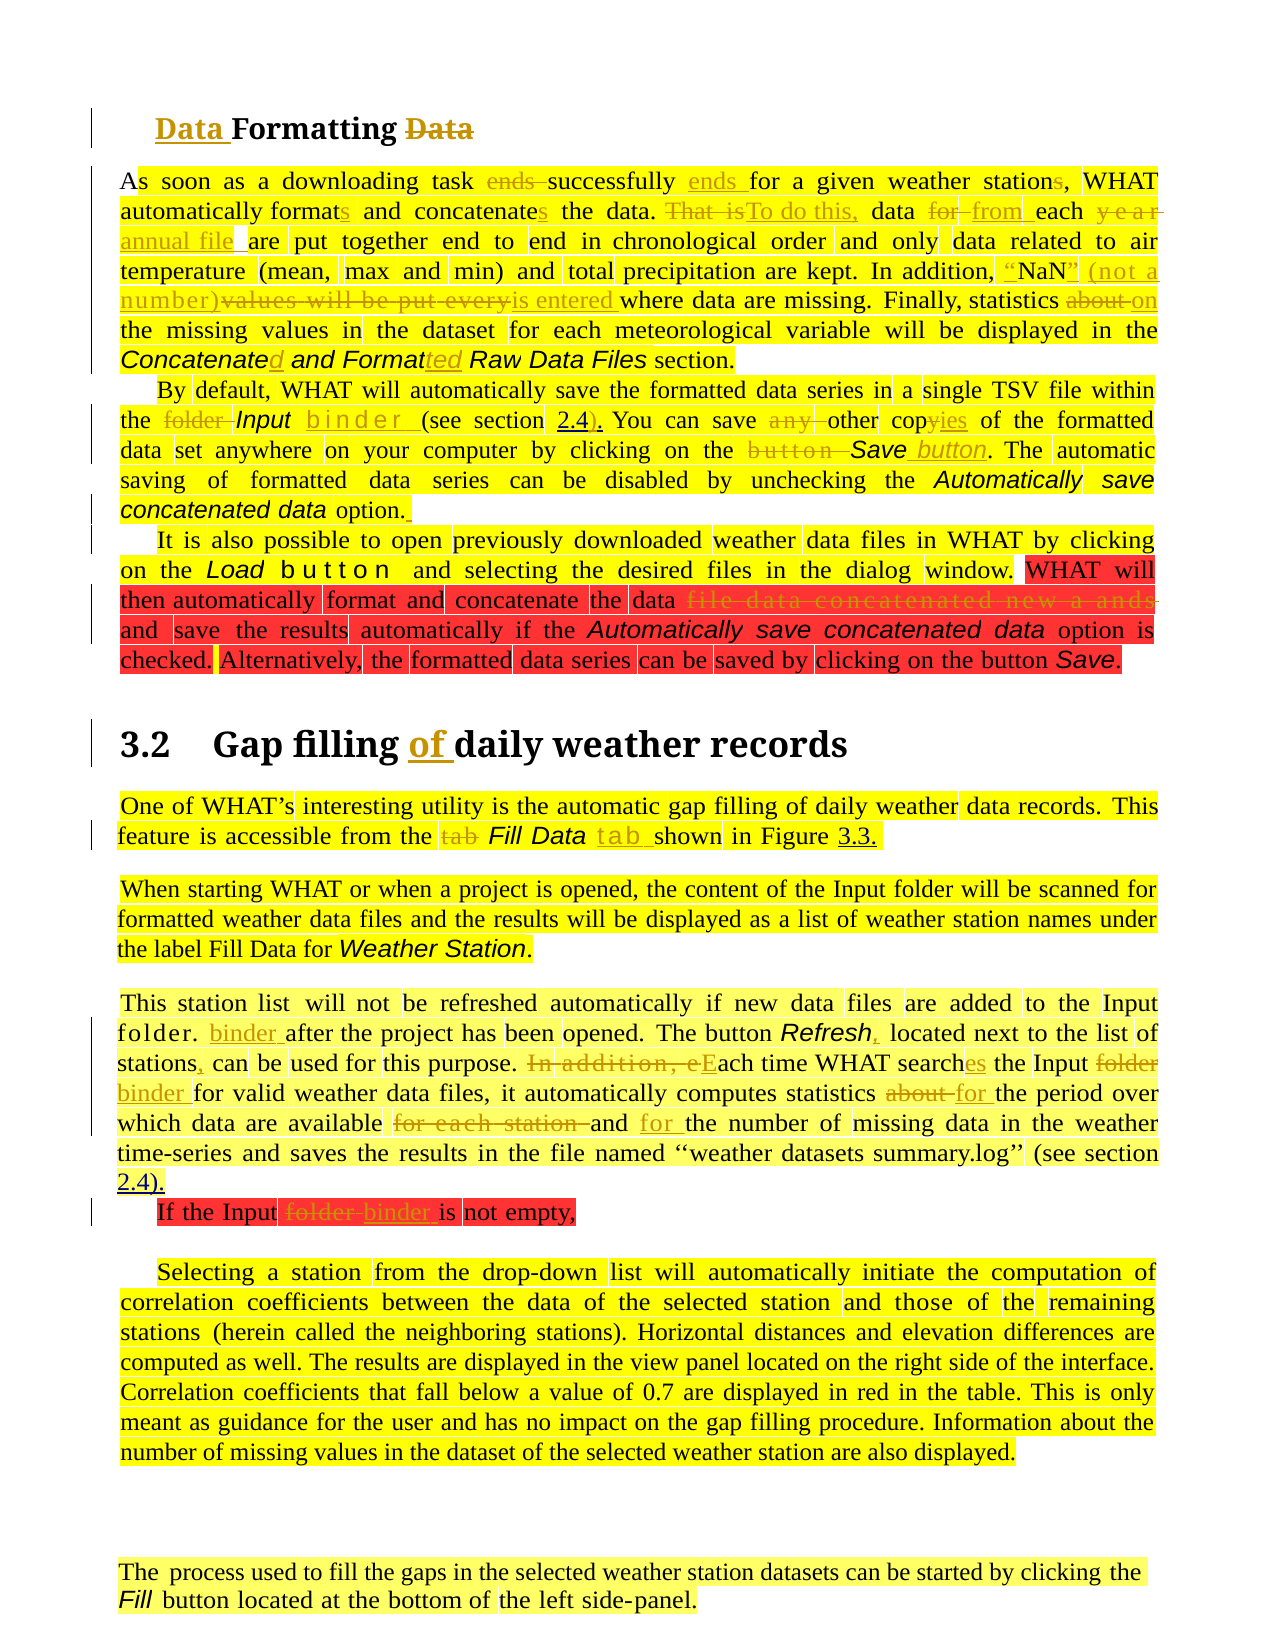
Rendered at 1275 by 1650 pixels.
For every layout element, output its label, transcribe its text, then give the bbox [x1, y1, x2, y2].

text One of WHAT’s interesting utility is the automatic gap filling of daily weather data records. This feature is accessible from the Fill Data tab shown in Figure 3.3. [117, 791, 1158, 850]
text Selecting a station from the drop-down list will automatically initiate the computation of correlation coefficients between the data of the selected station and those of the remaining stations (herein called the neighboring stations). Horizontal distances and elevation differences are computed as well. The results are displayed in the view panel located on the right side of the interface. Correlation coefficients that fall below a value of 0.7 are displayed in red in the table. This is only meant as guidance for the user and has no impact on the gap filling procedure. Information about the number of missing values in the dataset of the selected weather station are also displayed. [120, 1257, 1156, 1466]
text By default, WHAT will automatically save the formatted data series in a single TSV file within the Input binder (see section 2.4). You can save other copies of the formatted data set anywhere on your computer by clicking on the Save button. The automatic saving of formatted data series can be disabled by unchecking the Automatically save concatenated data option. It is also possible to open previously downloaded weather data files in WHAT by clicking on the Load button and selecting the desired files in the dialog window. WHAT will then automatically format and concatenate the data and save the results automatically if the Automatically save concatenated data option is checked. Alternatively, the formatted data series can be saved by clicking on the button Save. [120, 375, 1155, 524]
text If the Input binder is not empty, [120, 1197, 1156, 1226]
text This station list will not be refreshed automatically if new data files are added to the Input folder. binder after the project has been opened. The button Refresh, located next to the list of stations, can be used for this purpose. Each time WHAT searches the Input binder for valid weather data files, it automatically computes statistics for the period over which data are available and for the number of missing data in the weather time-series and saves the results in the file named ‘‘weather datasets summary.log’’ (see section 2.4). [117, 988, 1158, 1196]
text The process used to fill the gaps in the selected weather station datasets can be started by clicking the Fill button located at the bottom of the left side-panel. [118, 1557, 1169, 1614]
text When starting WHAT or when a project is opened, the content of the Input folder will be scanned for formatted weather data files and the results will be displayed as a list of weather station names under the label Fill Data for Weather Station. [117, 874, 1158, 963]
list Gap filling of daily weather records [120, 719, 1169, 767]
text As soon as a downloading task successfully ends for a given weather station, WHAT automatically formats and concatenates the data. To do this, data from each annual file are put together end to end in chronological order and only data related to air temperature (mean, max and min) and total precipitation are kept. In addition, “NaN” (not a number)is entered where data are missing. Finally, statistics on the missing values in the dataset for each meteorological variable will be displayed in the Concatenated and Formatted Raw Data Files section. [119, 166, 1158, 374]
text Data Formatting [117, 108, 1153, 148]
